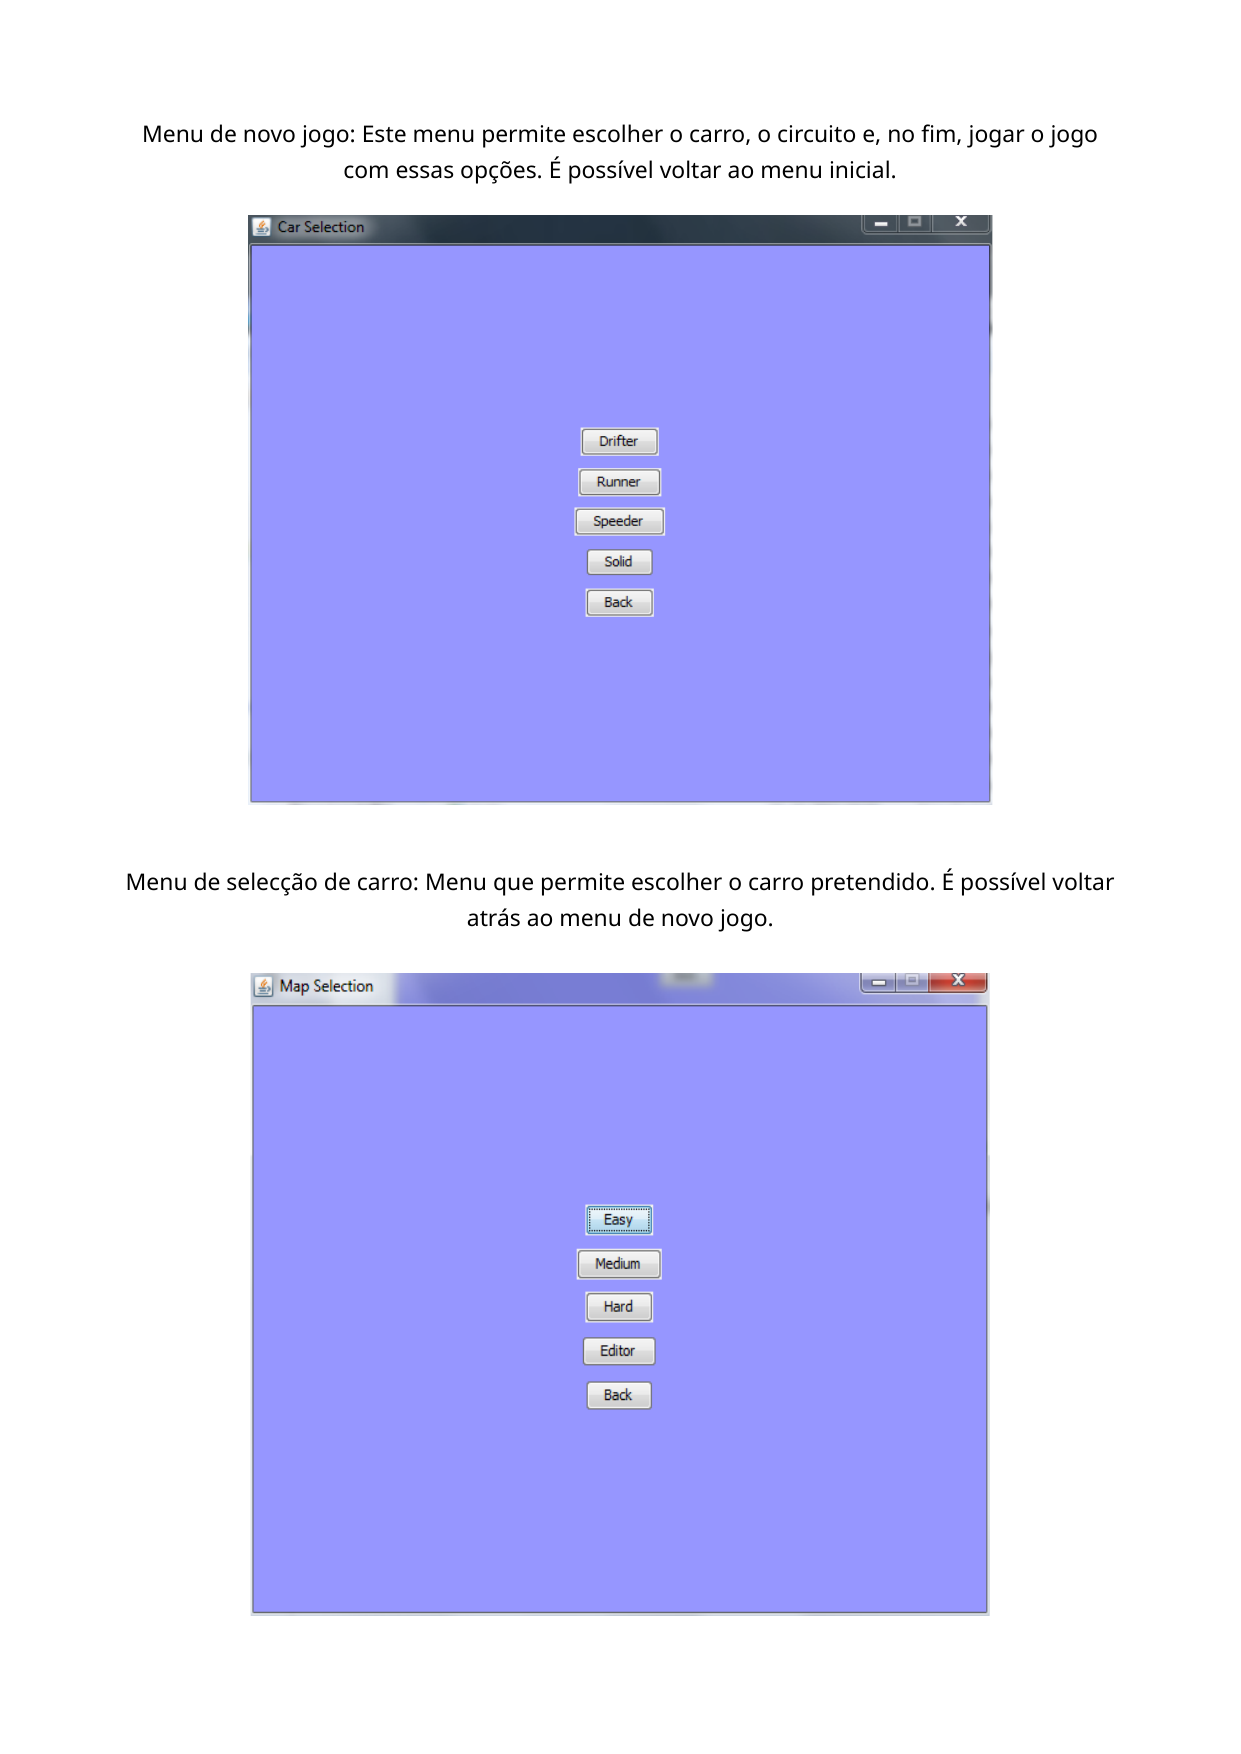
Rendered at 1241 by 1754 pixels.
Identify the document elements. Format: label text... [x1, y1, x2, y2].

text Menu de novo jogo: Este menu permite escolher o carro, o circuito e, no fim, jogar o jogo com essas opções. É possível voltar ao menu inicial. [118, 118, 1122, 185]
picture [250, 973, 990, 1616]
text Menu de selecção de carro: Menu que permite escolher o carro pretendido. É possível voltar atrás ao menu de novo jogo. [118, 866, 1122, 933]
picture [248, 215, 993, 805]
